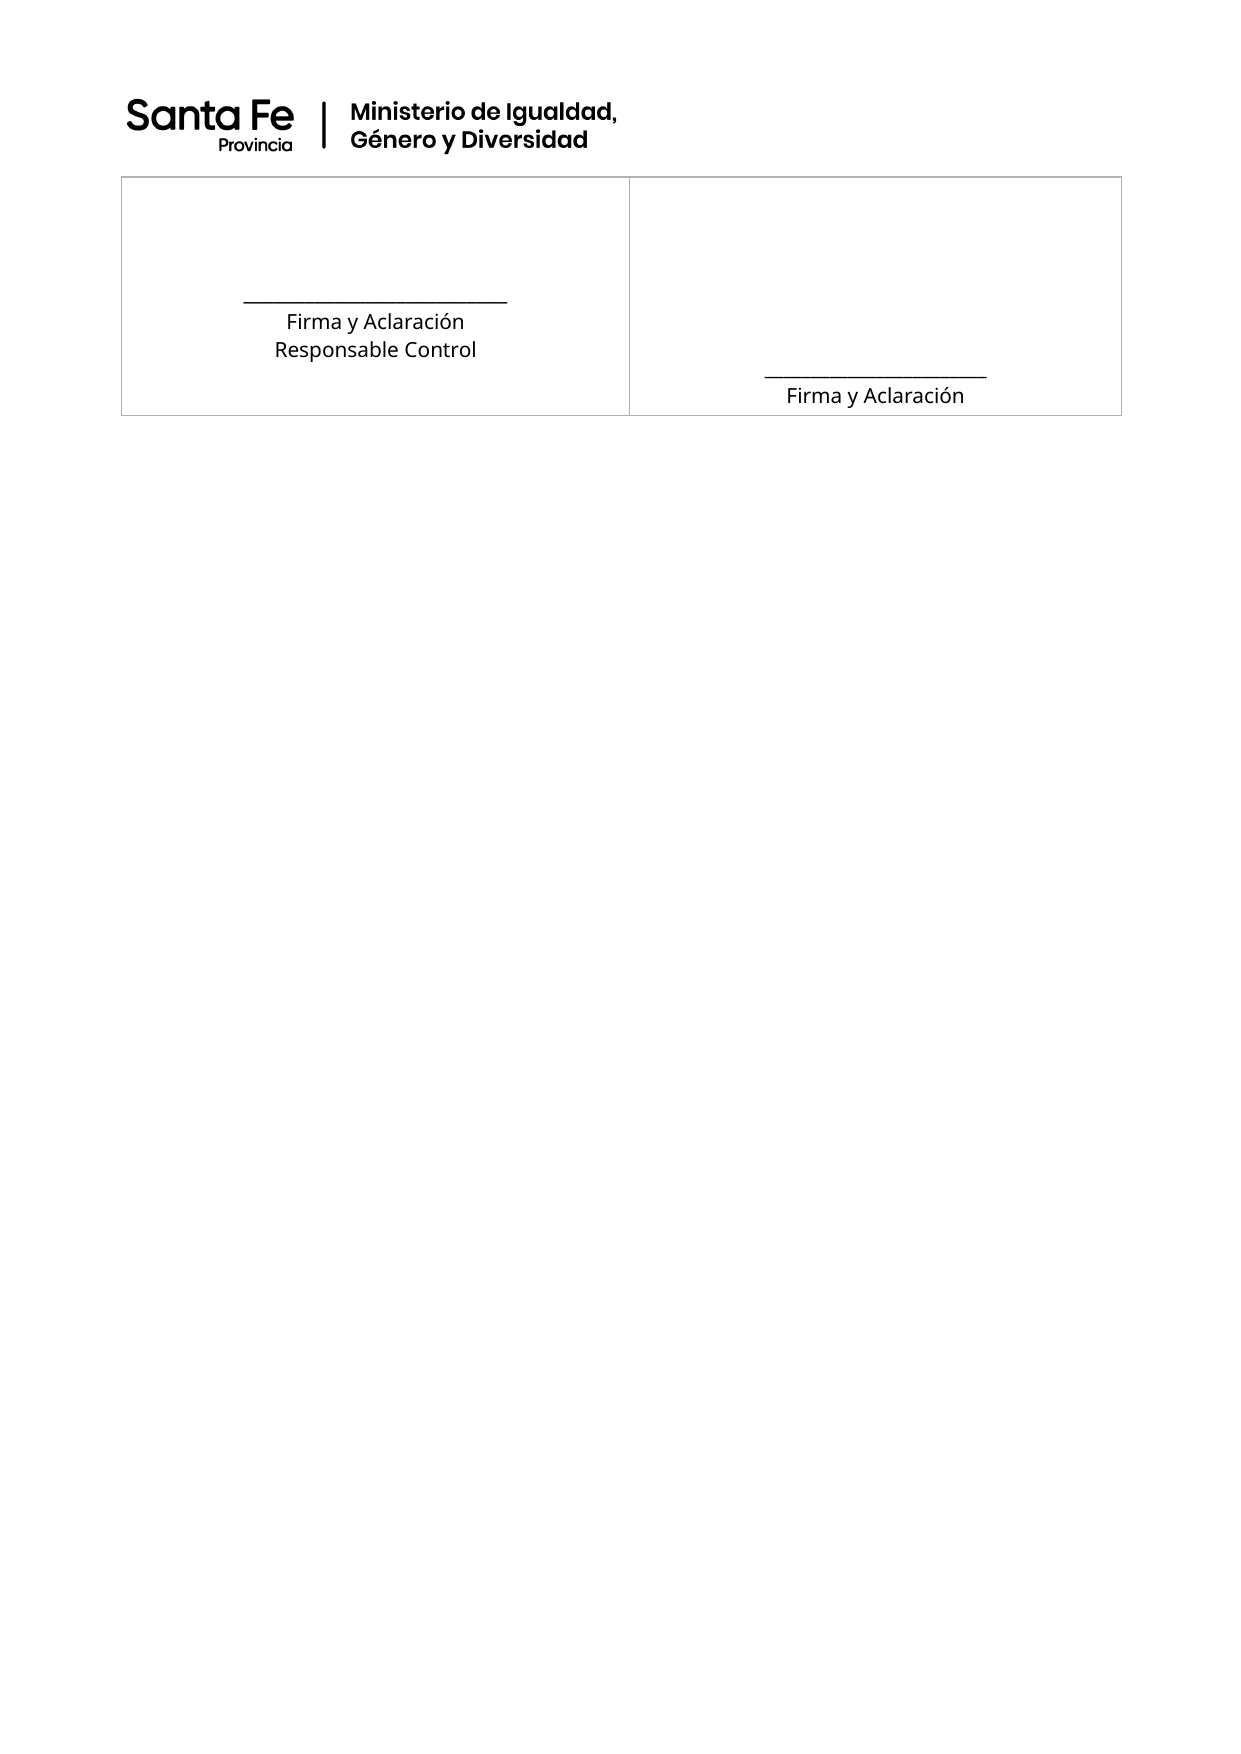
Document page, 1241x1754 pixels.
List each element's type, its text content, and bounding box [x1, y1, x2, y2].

table_cell __________________________ Firma y Aclaración Responsable Control [122, 178, 629, 415]
picture [102, 79, 651, 165]
table_cell ________________________ Firma y Aclaración [630, 178, 1121, 415]
